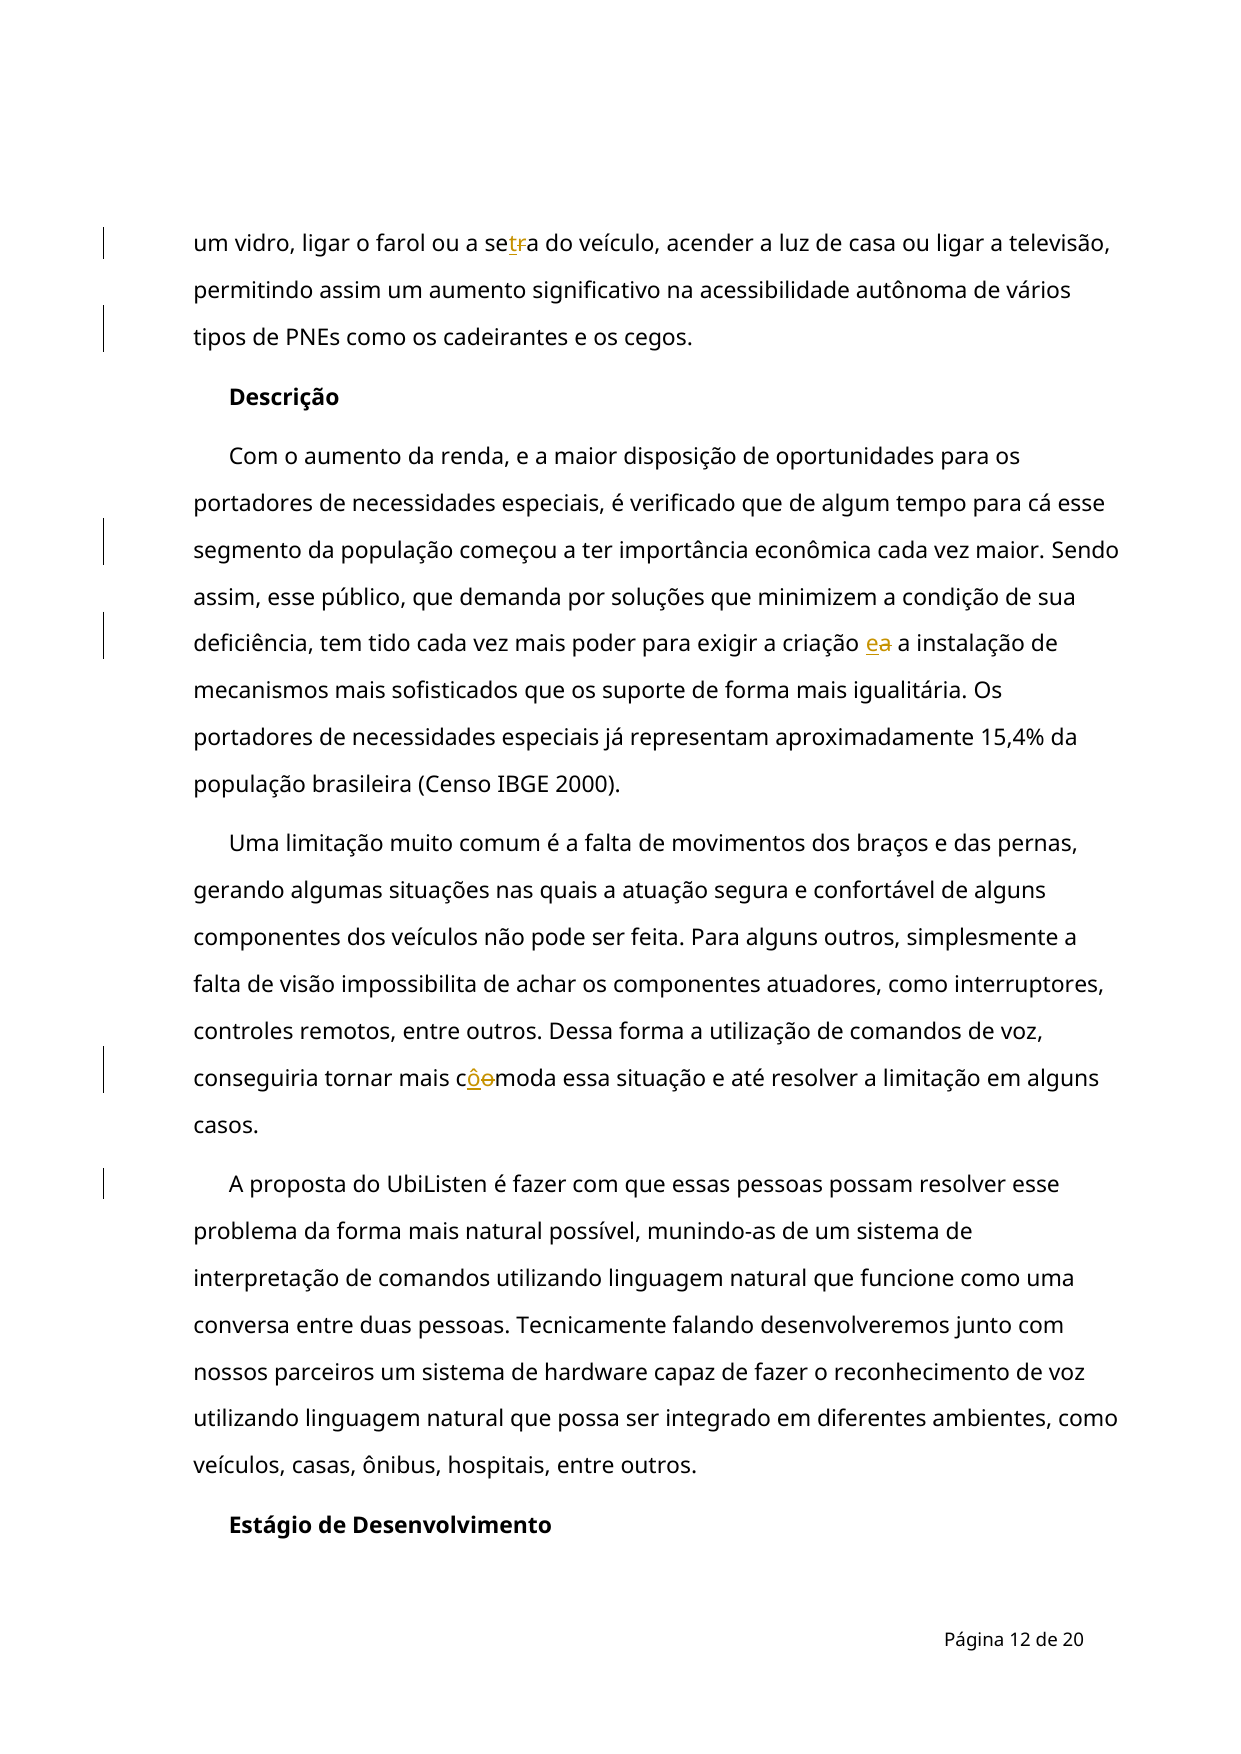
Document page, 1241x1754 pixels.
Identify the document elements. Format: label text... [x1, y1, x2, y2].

text A proposta do UbiListen é fazer com que essas pessoas possam resolver esse problema da forma mais natural possível, munindo-as de um sistema de interpretação de comandos utilizando linguagem natural que funcione como uma conversa entre duas pessoas. Tecnicamente falando desenvolveremos junto com nossos parceiros um sistema de hardware capaz de fazer o reconhecimento de voz utilizando linguagem natural que possa ser integrado em diferentes ambientes, como veículos, casas, ônibus, hospitais, entre outros. [193, 1168, 1122, 1480]
text Estágio de Desenvolvimento [193, 1508, 1122, 1540]
text um vidro, ligar o farol ou a seta do veículo, acender a luz de casa ou ligar a televisão, permitindo assim um aumento significativo na acessibilidade autônoma de vários tipos de PNEs como os cadeirantes e os cegos. [193, 227, 1122, 352]
text Com o aumento da renda, e a maior disposição de oportunidades para os portadores de necessidades especiais, é verificado que de algum tempo para cá esse segmento da população começou a ter importância econômica cada vez maior. Sendo assim, esse público, que demanda por soluções que minimizem a condição de sua deficiência, tem tido cada vez mais poder para exigir a criação e a instalação de mecanismos mais sofisticados que os suporte de forma mais igualitária. Os portadores de necessidades especiais já representam aproximadamente 15,4% da população brasileira (Censo IBGE 2000). [193, 440, 1122, 799]
text Descrição [193, 380, 1122, 412]
text Uma limitação muito comum é a falta de movimentos dos braços e das pernas, gerando algumas situações nas quais a atuação segura e confortável de alguns componentes dos veículos não pode ser feita. Para alguns outros, simplesmente a falta de visão impossibilita de achar os componentes atuadores, como interruptores, controles remotos, entre outros. Dessa forma a utilização de comandos de voz, conseguiria tornar mais cômoda essa situação e até resolver a limitação em alguns casos. [193, 827, 1122, 1140]
